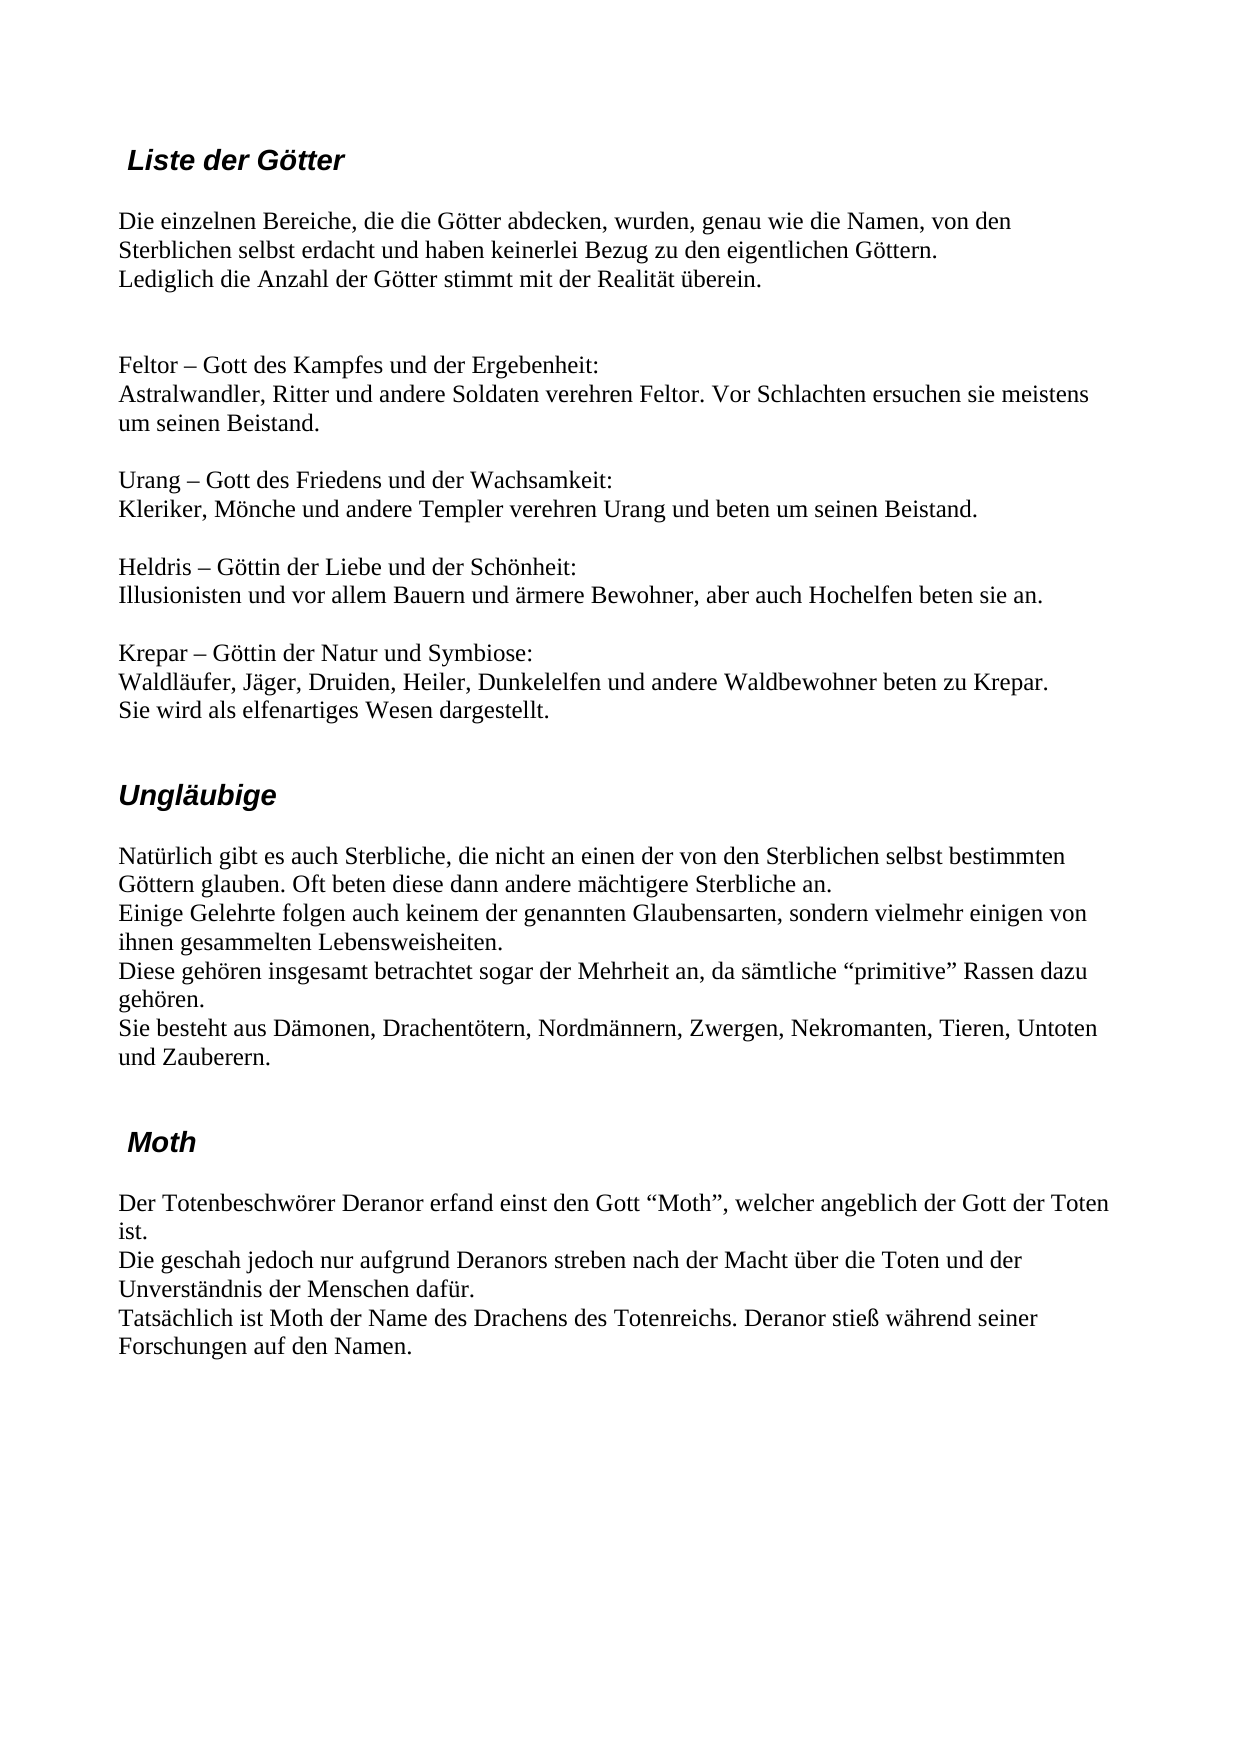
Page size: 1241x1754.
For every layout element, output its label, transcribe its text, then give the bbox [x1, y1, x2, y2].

text Tatsächlich ist Moth der Name des Drachens des Totenreichs. Deranor stieß während seiner Forschungen auf den Namen. [118, 1303, 1122, 1360]
text Natürlich gibt es auch Sterbliche, die nicht an einen der von den Sterblichen selbst bestimmten Göttern glauben. Oft beten diese dann andere mächtigere Sterbliche an. [118, 841, 1122, 898]
text Krepar – Göttin der Natur und Symbiose: [118, 638, 1122, 667]
text Sie besteht aus Dämonen, Drachentötern, Nordmännern, Zwergen, Nekromanten, Tieren, Untoten und Zauberern. [118, 1013, 1122, 1071]
text Feltor – Gott des Kampfes und der Ergebenheit: [118, 351, 1122, 379]
text Lediglich die Anzahl der Götter stimmt mit der Realität überein. [118, 264, 1122, 292]
text Sie wird als elfenartiges Wesen dargestellt. [118, 695, 1122, 724]
subtitle Liste der Götter [127, 143, 1113, 177]
text Urang – Gott des Friedens und der Wachsamkeit: [118, 466, 1122, 494]
text Die einzelnen Bereiche, die die Götter abdecken, wurden, genau wie die Namen, von den Sterblichen selbst erdacht und haben keinerlei Bezug zu den eigentlichen Göttern. [118, 206, 1122, 264]
text Die geschah jedoch nur aufgrund Deranors streben nach der Macht über die Toten und der Unverständnis der Menschen dafür. [118, 1245, 1122, 1303]
text Diese gehören insgesamt betrachtet sogar der Mehrheit an, da sämtliche “primitive” Rassen dazu gehören. [118, 956, 1122, 1013]
text Waldläufer, Jäger, Druiden, Heiler, Dunkelelfen und andere Waldbewohner beten zu Krepar. [118, 667, 1122, 695]
text Illusionisten und vor allem Bauern und ärmere Bewohner, aber auch Hochelfen beten sie an. [118, 581, 1122, 609]
subtitle Moth [127, 1124, 1113, 1158]
subtitle Ungläubige [118, 778, 1122, 811]
text Der Totenbeschwörer Deranor erfand einst den Gott “Moth”, welcher angeblich der Gott der Toten ist. [118, 1188, 1122, 1245]
text Kleriker, Mönche und andere Templer verehren Urang und beten um seinen Beistand. [118, 494, 1122, 523]
text Astralwandler, Ritter und andere Soldaten verehren Feltor. Vor Schlachten ersuchen sie meistens um seinen Beistand. [118, 379, 1122, 437]
text Heldris – Göttin der Liebe und der Schönheit: [118, 552, 1122, 581]
text Einige Gelehrte folgen auch keinem der genannten Glaubensarten, sondern vielmehr einigen von ihnen gesammelten Lebensweisheiten. [118, 898, 1122, 956]
